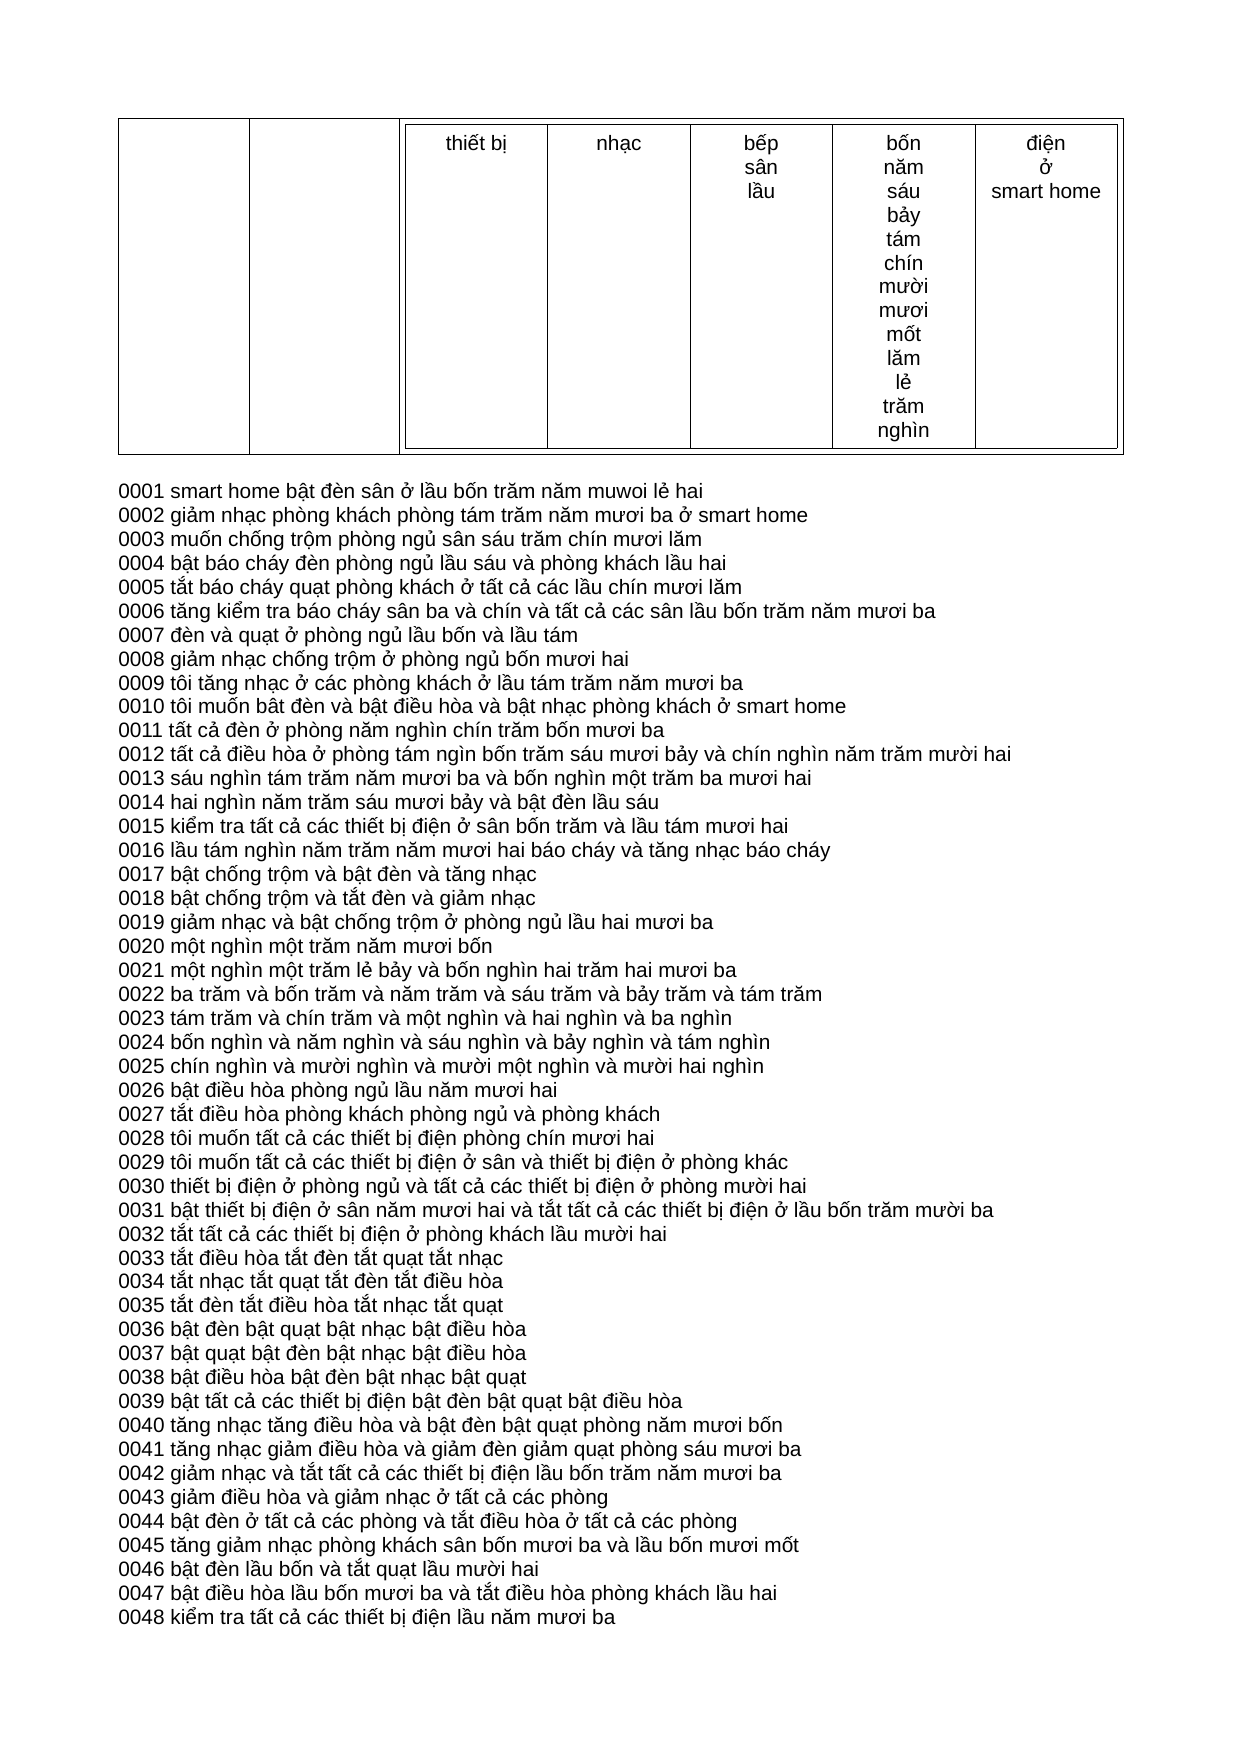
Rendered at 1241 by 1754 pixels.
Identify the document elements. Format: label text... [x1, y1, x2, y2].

text 0030 thiết bị điện ở phòng ngủ và tất cả các thiết bị điện ở phòng mười hai [118, 1173, 1122, 1197]
text 0041 tăng nhạc giảm điều hòa và giảm đèn giảm quạt phòng sáu mươi ba [118, 1437, 1122, 1461]
text 0040 tăng nhạc tăng điều hòa và bật đèn bật quạt phòng năm mươi bốn [118, 1413, 1122, 1437]
text 0011 tất cả đèn ở phòng năm nghìn chín trăm bốn mươi ba [118, 718, 1122, 742]
text 0031 bật thiết bị điện ở sân năm mươi hai và tắt tất cả các thiết bị điện ở lầu bốn trăm mười ba [118, 1197, 1122, 1221]
text 0033 tắt điều hòa tắt đèn tắt quạt tắt nhạc [118, 1245, 1122, 1269]
text 0007 đèn và quạt ở phòng ngủ lầu bốn và lầu tám [118, 622, 1122, 646]
text 0028 tôi muốn tất cả các thiết bị điện phòng chín mươi hai [118, 1126, 1122, 1149]
text 0029 tôi muốn tất cả các thiết bị điện ở sân và thiết bị điện ở phòng khác [118, 1149, 1122, 1173]
text 0039 bật tất cả các thiết bị điện bật đèn bật quạt bật điều hòa [118, 1389, 1122, 1413]
text 0009 tôi tăng nhạc ở các phòng khách ở lầu tám trăm năm mươi ba [118, 670, 1122, 694]
text 0019 giảm nhạc và bật chống trộm ở phòng ngủ lầu hai mươi ba [118, 910, 1122, 934]
text 0036 bật đèn bật quạt bật nhạc bật điều hòa [118, 1317, 1122, 1341]
table_cell bốn năm sáu bảy tám chín mười mươi mốt lăm lẻ trăm nghìn [833, 125, 975, 448]
text 0032 tắt tất cả các thiết bị điện ở phòng khách lầu mười hai [118, 1221, 1122, 1245]
text 0001 smart home bật đèn sân ở lầu bốn trăm năm muwoi lẻ hai [118, 479, 1122, 503]
text 0017 bật chống trộm và bật đèn và tăng nhạc [118, 862, 1122, 886]
table_cell [119, 119, 249, 454]
text 0038 bật điều hòa bật đèn bật nhạc bật quạt [118, 1365, 1122, 1389]
text 0012 tất cả điều hòa ở phòng tám ngìn bốn trăm sáu mươi bảy và chín nghìn năm trăm mười hai [118, 742, 1122, 766]
text 0044 bật đèn ở tất cả các phòng và tắt điều hòa ở tất cả các phòng [118, 1509, 1122, 1533]
text 0037 bật quạt bật đèn bật nhạc bật điều hòa [118, 1341, 1122, 1365]
text 0013 sáu nghìn tám trăm năm mươi ba và bốn nghìn một trăm ba mươi hai [118, 766, 1122, 790]
text 0045 tăng giảm nhạc phòng khách sân bốn mươi ba và lầu bốn mươi mốt [118, 1533, 1122, 1557]
text 0021 một nghìn một trăm lẻ bảy và bốn nghìn hai trăm hai mươi ba [118, 958, 1122, 982]
text 0016 lầu tám nghìn năm trăm năm mươi hai báo cháy và tăng nhạc báo cháy [118, 838, 1122, 862]
text 0008 giảm nhạc chống trộm ở phòng ngủ bốn mươi hai [118, 646, 1122, 670]
table_cell [250, 119, 399, 454]
text 0043 giảm điều hòa và giảm nhạc ở tất cả các phòng [118, 1485, 1122, 1509]
table_cell điện ở smart home [976, 125, 1117, 448]
text 0048 kiểm tra tất cả các thiết bị điện lầu năm mươi ba [118, 1605, 1122, 1629]
text 0018 bật chống trộm và tắt đèn và giảm nhạc [118, 886, 1122, 910]
table_cell bếp sân lầu [691, 125, 832, 448]
text 0020 một nghìn một trăm năm mươi bốn [118, 934, 1122, 958]
text 0025 chín nghìn và mười nghìn và mười một nghìn và mười hai nghìn [118, 1054, 1122, 1078]
text 0026 bật điều hòa phòng ngủ lầu năm mươi hai [118, 1078, 1122, 1102]
table_cell nhạc [548, 125, 690, 448]
text 0047 bật điều hòa lầu bốn mươi ba và tắt điều hòa phòng khách lầu hai [118, 1581, 1122, 1605]
text 0023 tám trăm và chín trăm và một nghìn và hai nghìn và ba nghìn [118, 1006, 1122, 1030]
text 0034 tắt nhạc tắt quạt tắt đèn tắt điều hòa [118, 1269, 1122, 1293]
text 0005 tắt báo cháy quạt phòng khách ở tất cả các lầu chín mươi lăm [118, 574, 1122, 598]
text 0024 bốn nghìn và năm nghìn và sáu nghìn và bảy nghìn và tám nghìn [118, 1030, 1122, 1054]
text 0002 giảm nhạc phòng khách phòng tám trăm năm mươi ba ở smart home [118, 503, 1122, 527]
text 0003 muốn chống trộm phòng ngủ sân sáu trăm chín mươi lăm [118, 527, 1122, 551]
text 0014 hai nghìn năm trăm sáu mươi bảy và bật đèn lầu sáu [118, 790, 1122, 814]
text 0027 tắt điều hòa phòng khách phòng ngủ và phòng khách [118, 1102, 1122, 1126]
text 0046 bật đèn lầu bốn và tắt quạt lầu mười hai [118, 1557, 1122, 1581]
table_cell thiết bị [406, 125, 547, 448]
text 0006 tăng kiểm tra báo cháy sân ba và chín và tất cả các sân lầu bốn trăm năm mươi ba [118, 598, 1122, 622]
table_cell [400, 119, 1123, 454]
text 0015 kiểm tra tất cả các thiết bị điện ở sân bốn trăm và lầu tám mươi hai [118, 814, 1122, 838]
text 0010 tôi muốn bât đèn và bật điều hòa và bật nhạc phòng khách ở smart home [118, 694, 1122, 718]
text 0035 tắt đèn tắt điều hòa tắt nhạc tắt quạt [118, 1293, 1122, 1317]
text 0042 giảm nhạc và tắt tất cả các thiết bị điện lầu bốn trăm năm mươi ba [118, 1461, 1122, 1485]
text 0004 bật báo cháy đèn phòng ngủ lầu sáu và phòng khách lầu hai [118, 551, 1122, 574]
text 0022 ba trăm và bốn trăm và năm trăm và sáu trăm và bảy trăm và tám trăm [118, 982, 1122, 1006]
